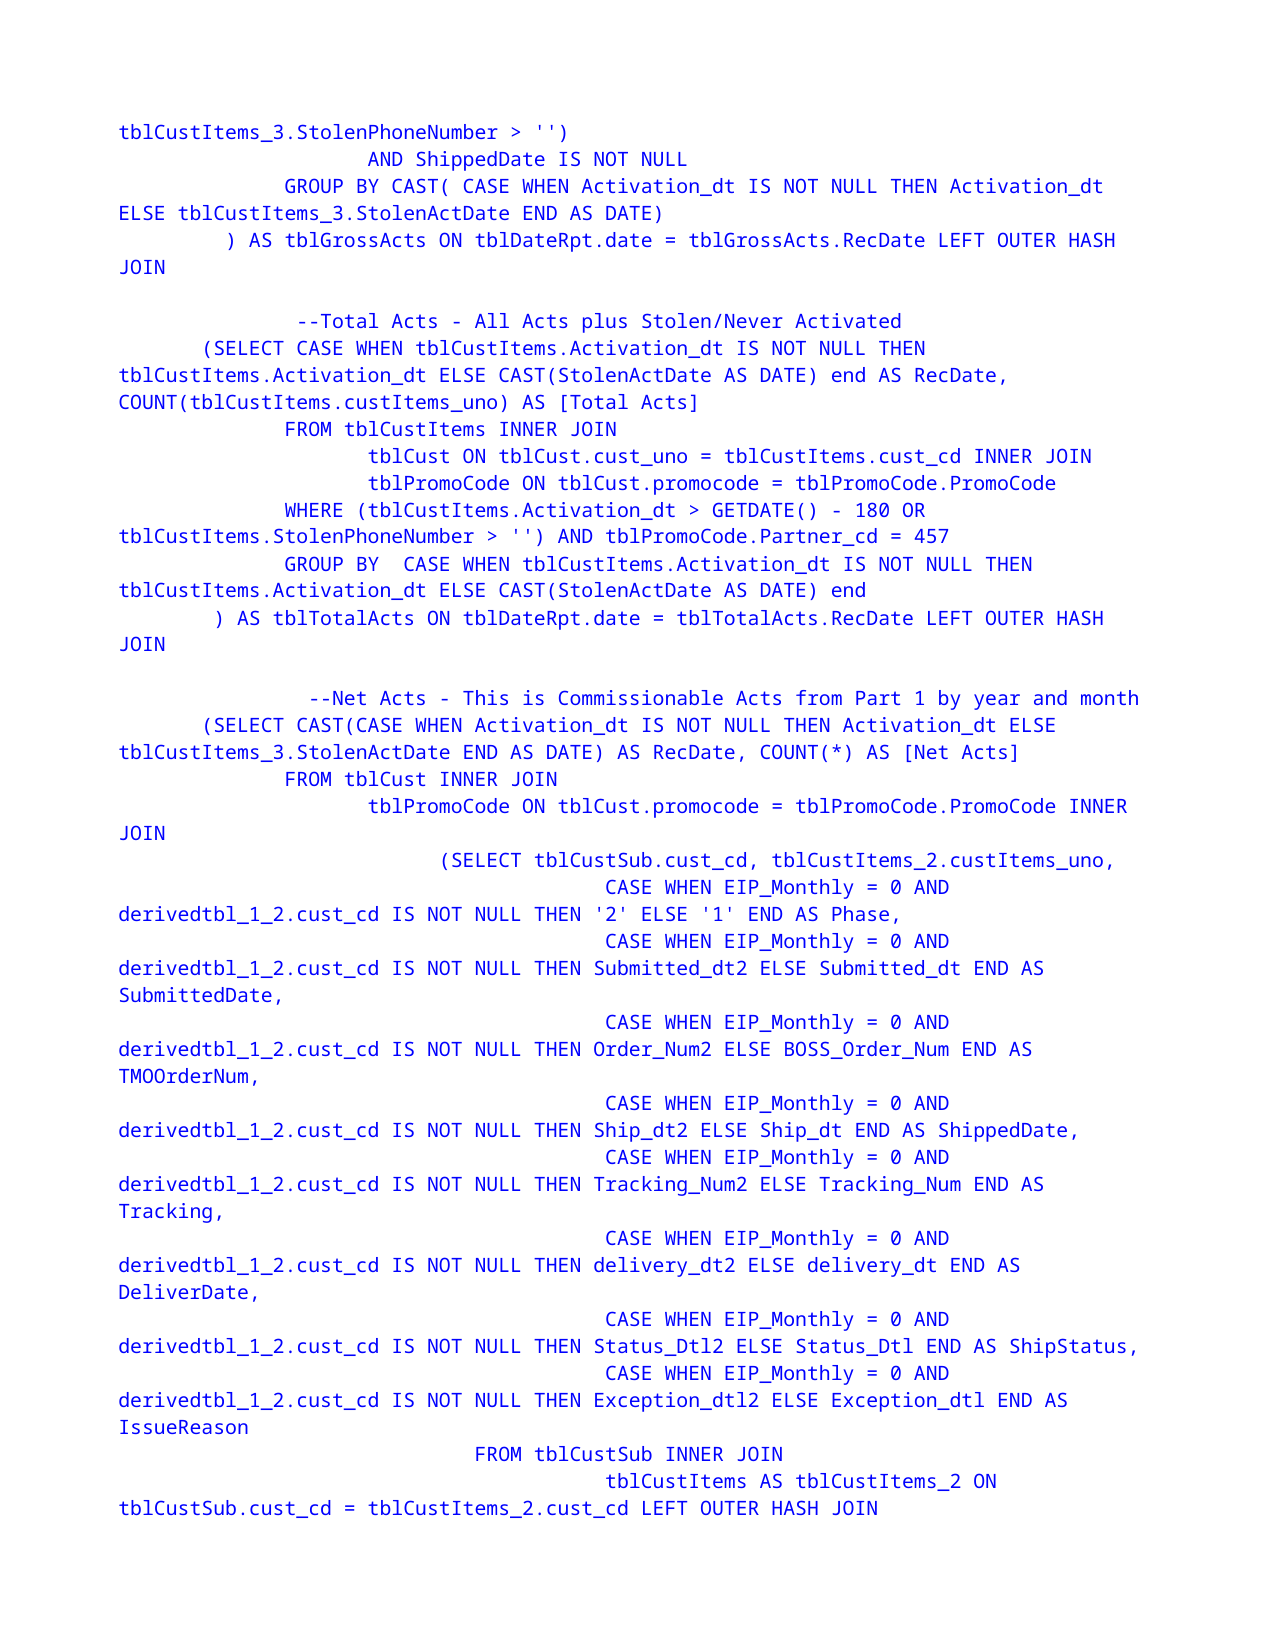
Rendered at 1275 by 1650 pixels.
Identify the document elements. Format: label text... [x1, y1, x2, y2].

text FROM tblCust INNER JOIN [118, 766, 1157, 793]
text CASE WHEN EIP_Monthly = 0 AND derivedtbl_1_2.cust_cd IS NOT NULL THEN Submitted_dt2 ELSE Submitted_dt END AS SubmittedDate, [118, 927, 1157, 1008]
text tblCustItems_3.StolenPhoneNumber > '') [118, 118, 1157, 145]
text CASE WHEN EIP_Monthly = 0 AND derivedtbl_1_2.cust_cd IS NOT NULL THEN Exception_dtl2 ELSE Exception_dtl END AS IssueReason [118, 1359, 1157, 1440]
text CASE WHEN EIP_Monthly = 0 AND derivedtbl_1_2.cust_cd IS NOT NULL THEN Ship_dt2 ELSE Ship_dt END AS ShippedDate, [118, 1089, 1157, 1143]
text (SELECT CAST(CASE WHEN Activation_dt IS NOT NULL THEN Activation_dt ELSE tblCustItems_3.StolenActDate END AS DATE) AS RecDate, COUNT(*) AS [Net Acts] [118, 712, 1157, 766]
text (SELECT CASE WHEN tblCustItems.Activation_dt IS NOT NULL THEN tblCustItems.Activation_dt ELSE CAST(StolenActDate AS DATE) end AS RecDate, COUNT(tblCustItems.custItems_uno) AS [Total Acts] [118, 334, 1157, 415]
text --Total Acts - All Acts plus Stolen/Never Activated [118, 307, 1157, 334]
text CASE WHEN EIP_Monthly = 0 AND derivedtbl_1_2.cust_cd IS NOT NULL THEN '2' ELSE '1' END AS Phase, [118, 873, 1157, 927]
text CASE WHEN EIP_Monthly = 0 AND derivedtbl_1_2.cust_cd IS NOT NULL THEN Tracking_Num2 ELSE Tracking_Num END AS Tracking, [118, 1143, 1157, 1224]
text FROM tblCustSub INNER JOIN [118, 1440, 1157, 1467]
text GROUP BY CAST( CASE WHEN Activation_dt IS NOT NULL THEN Activation_dt ELSE tblCustItems_3.StolenActDate END AS DATE) [118, 172, 1157, 226]
text CASE WHEN EIP_Monthly = 0 AND derivedtbl_1_2.cust_cd IS NOT NULL THEN Status_Dtl2 ELSE Status_Dtl END AS ShipStatus, [118, 1305, 1157, 1359]
text FROM tblCustItems INNER JOIN [118, 415, 1157, 442]
text GROUP BY CASE WHEN tblCustItems.Activation_dt IS NOT NULL THEN tblCustItems.Activation_dt ELSE CAST(StolenActDate AS DATE) end [118, 550, 1157, 604]
text CASE WHEN EIP_Monthly = 0 AND derivedtbl_1_2.cust_cd IS NOT NULL THEN delivery_dt2 ELSE delivery_dt END AS DeliverDate, [118, 1224, 1157, 1305]
text --Net Acts - This is Commissionable Acts from Part 1 by year and month [118, 685, 1157, 712]
text AND ShippedDate IS NOT NULL [118, 145, 1157, 172]
text CASE WHEN EIP_Monthly = 0 AND derivedtbl_1_2.cust_cd IS NOT NULL THEN Order_Num2 ELSE BOSS_Order_Num END AS TMOOrderNum, [118, 1008, 1157, 1089]
text tblCustItems AS tblCustItems_2 ON tblCustSub.cust_cd = tblCustItems_2.cust_cd LEFT OUTER HASH JOIN [118, 1467, 1157, 1521]
text (SELECT tblCustSub.cust_cd, tblCustItems_2.custItems_uno, [118, 847, 1157, 873]
text tblPromoCode ON tblCust.promocode = tblPromoCode.PromoCode INNER JOIN [118, 793, 1157, 847]
text tblCust ON tblCust.cust_uno = tblCustItems.cust_cd INNER JOIN [118, 442, 1157, 469]
text tblPromoCode ON tblCust.promocode = tblPromoCode.PromoCode [118, 469, 1157, 496]
text ) AS tblTotalActs ON tblDateRpt.date = tblTotalActs.RecDate LEFT OUTER HASH JOIN [118, 604, 1157, 658]
text ) AS tblGrossActs ON tblDateRpt.date = tblGrossActs.RecDate LEFT OUTER HASH JOIN [118, 226, 1157, 280]
text WHERE (tblCustItems.Activation_dt > GETDATE() - 180 OR tblCustItems.StolenPhoneNumber > '') AND tblPromoCode.Partner_cd = 457 [118, 496, 1157, 550]
